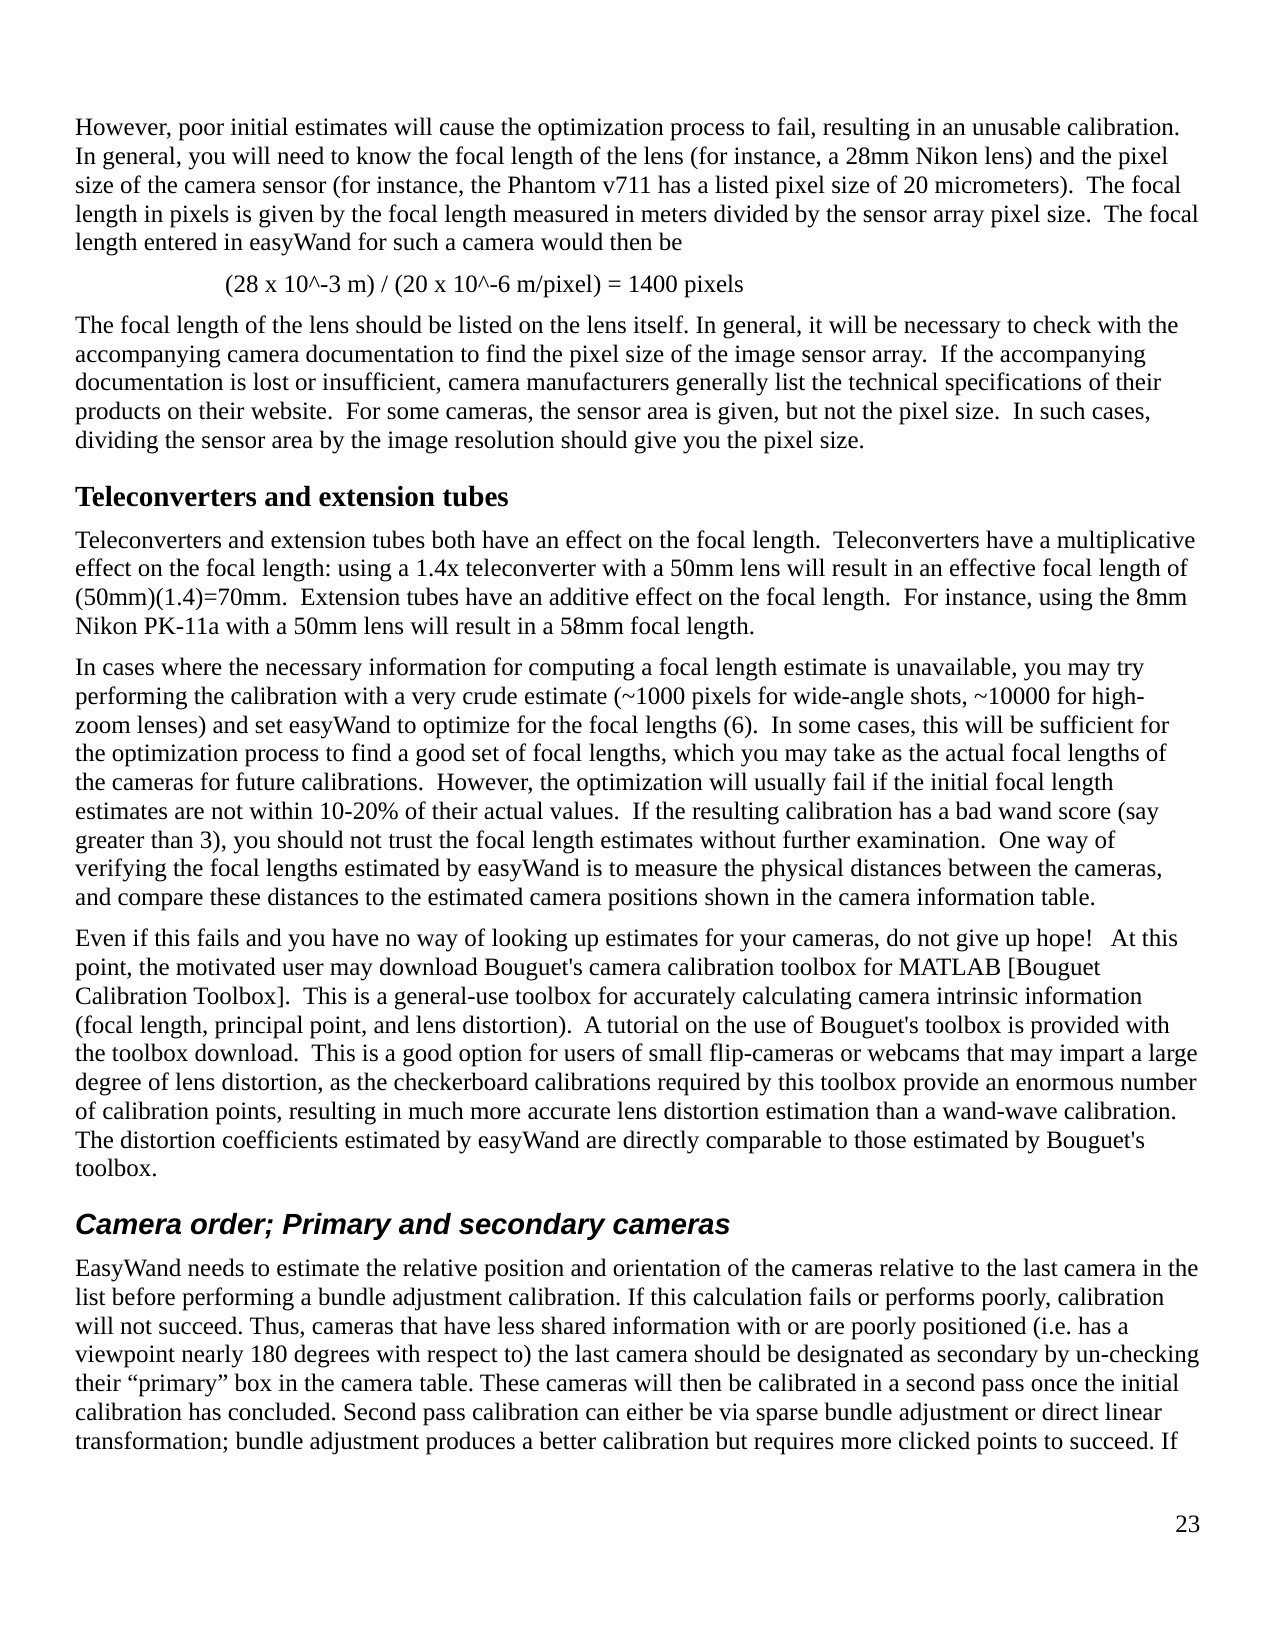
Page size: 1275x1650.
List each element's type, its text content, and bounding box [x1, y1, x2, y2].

list Teleconverters and extension tubes both have an effect on the focal length. Teleconverters have a multiplicative effect on the focal length: using a 1.4x teleconverter with a 50mm lens will result in an effective focal length of (50mm)(1.4)=70mm. Extension tubes have an additive effect on the focal length. For instance, using the 8mm Nikon PK-11a with a 50mm lens will result in a 58mm focal length. [75, 525, 1200, 640]
subtitle Teleconverters and extension tubes [75, 479, 1200, 512]
list However, poor initial estimates will cause the optimization process to fail, resulting in an unusable calibration. In general, you will need to know the focal length of the lens (for instance, a 28mm Nikon lens) and the pixel size of the camera sensor (for instance, the Phantom v711 has a listed pixel size of 20 micrometers). The focal length in pixels is given by the focal length measured in meters divided by the sensor array pixel size. The focal length entered in easyWand for such a camera would then be [75, 112, 1200, 256]
subtitle Camera order; Primary and secondary cameras [75, 1207, 1200, 1241]
text (28 x 10^-3 m) / (20 x 10^-6 m/pixel) = 1400 pixels [75, 269, 1200, 297]
text EasyWand needs to estimate the relative position and orientation of the cameras relative to the last camera in the list before performing a bundle adjustment calibration. If this calculation fails or performs poorly, calibration will not succeed. Thus, cameras that have less shared information with or are poorly positioned (i.e. has a viewpoint nearly 180 degrees with respect to) the last camera should be designated as secondary by un-checking their “primary” box in the camera table. These cameras will then be calibrated in a second pass once the initial calibration has concluded. Second pass calibration can either be via sparse bundle adjustment or direct linear transformation; bundle adjustment produces a better calibration but requires more clicked points to succeed. If [75, 1253, 1200, 1454]
list In cases where the necessary information for computing a focal length estimate is unavailable, you may try performing the calibration with a very crude estimate (~1000 pixels for wide-angle shots, ~10000 for high-zoom lenses) and set easyWand to optimize for the focal lengths (6). In some cases, this will be sufficient for the optimization process to find a good set of focal lengths, which you may take as the actual focal lengths of the cameras for future calibrations. However, the optimization will usually fail if the initial focal length estimates are not within 10-20% of their actual values. If the resulting calibration has a bad wand score (say greater than 3), you should not trust the focal length estimates without further examination. One way of verifying the focal lengths estimated by easyWand is to measure the physical distances between the cameras, and compare these distances to the estimated camera positions shown in the camera information table. [75, 652, 1200, 911]
list Even if this fails and you have no way of looking up estimates for your cameras, do not give up hope! At this point, the motivated user may download Bouguet's camera calibration toolbox for MATLAB [Bouguet Calibration Toolbox]. This is a general-use toolbox for accurately calculating camera intrinsic information (focal length, principal point, and lens distortion). A tutorial on the use of Bouguet's toolbox is provided with the toolbox download. This is a good option for users of small flip-cameras or webcams that may impart a large degree of lens distortion, as the checkerboard calibrations required by this toolbox provide an enormous number of calibration points, resulting in much more accurate lens distortion estimation than a wand-wave calibration. The distortion coefficients estimated by easyWand are directly comparable to those estimated by Bouguet's toolbox. [75, 923, 1200, 1182]
list The focal length of the lens should be listed on the lens itself. In general, it will be necessary to check with the accompanying camera documentation to find the pixel size of the image sensor array. If the accompanying documentation is lost or insufficient, camera manufacturers generally list the technical specifications of their products on their website. For some cameras, the sensor area is given, but not the pixel size. In such cases, dividing the sensor area by the image resolution should give you the pixel size. [75, 310, 1200, 454]
